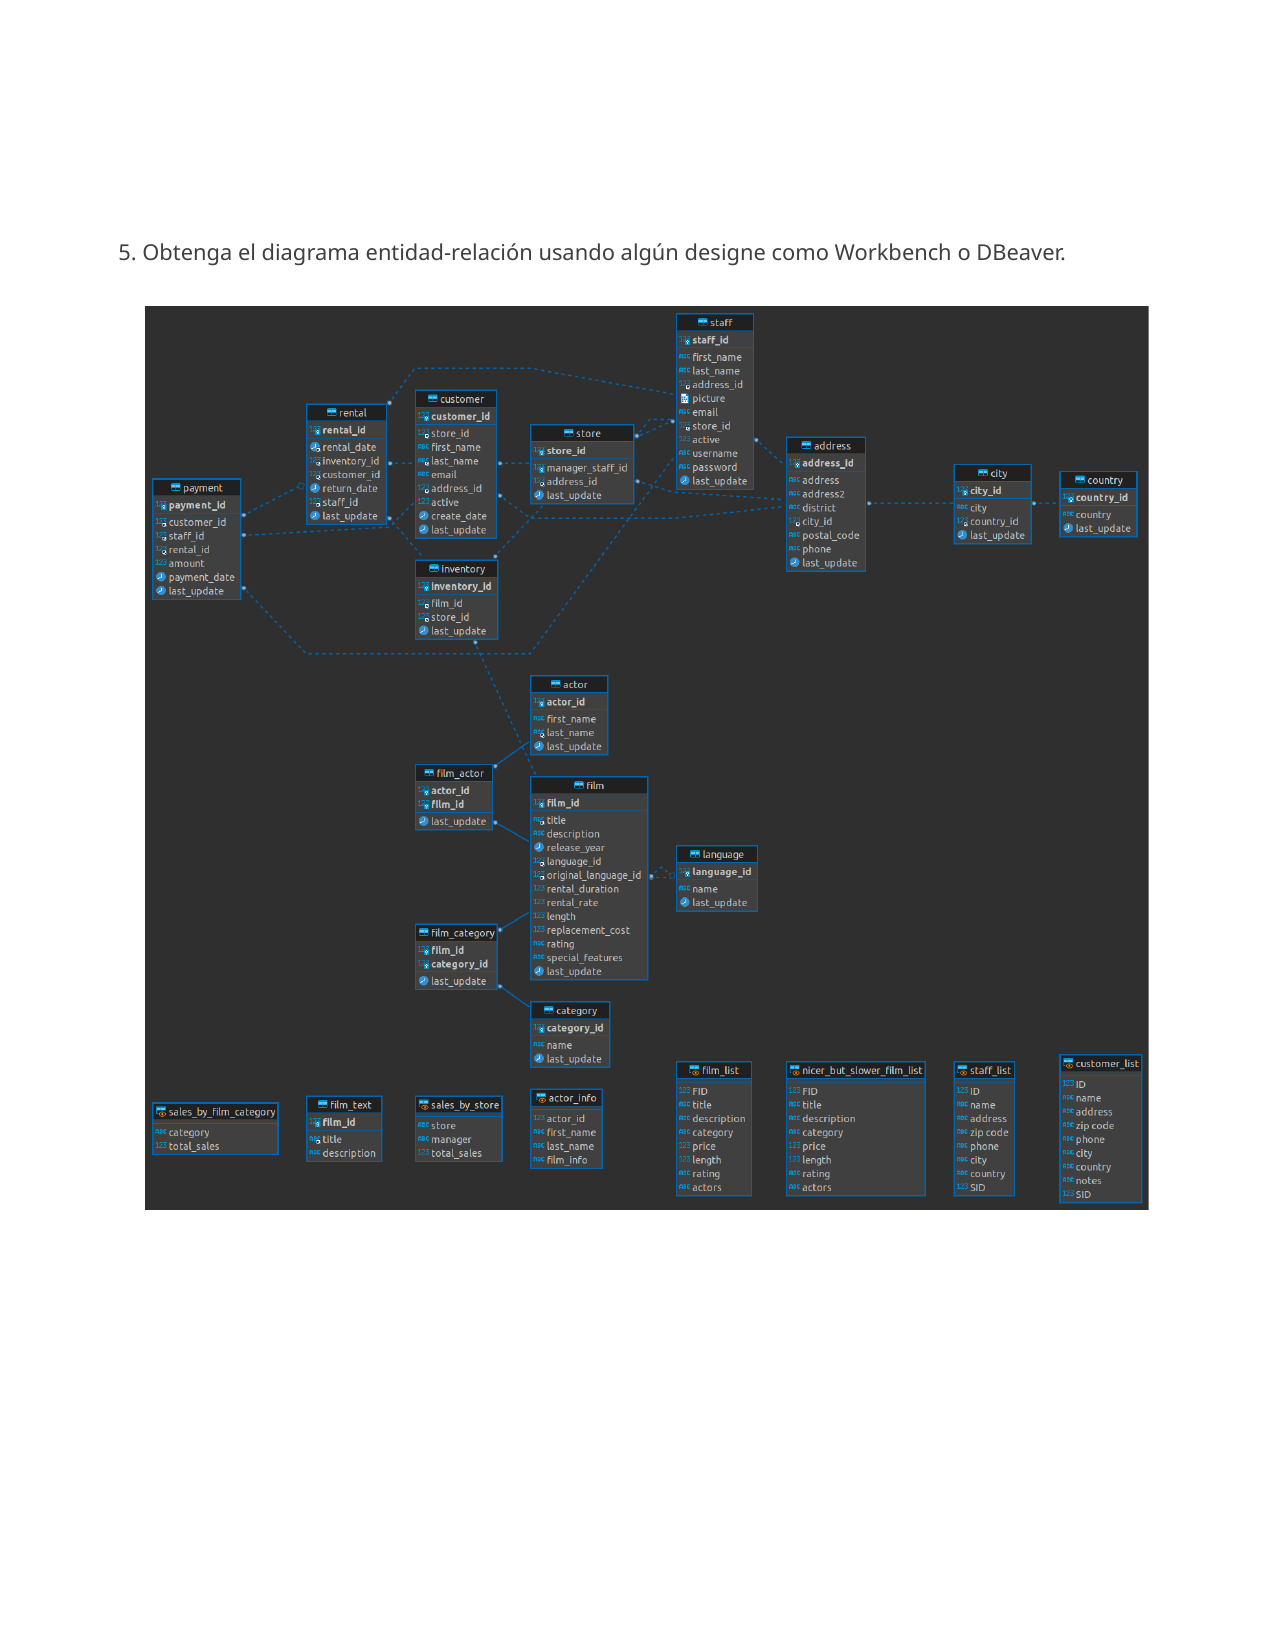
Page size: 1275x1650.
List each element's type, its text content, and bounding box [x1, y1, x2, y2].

text 5. Obtenga el diagrama entidad-relación usando algún designe como Workbench o DBeaver. [118, 237, 1157, 267]
picture [145, 306, 1149, 1210]
